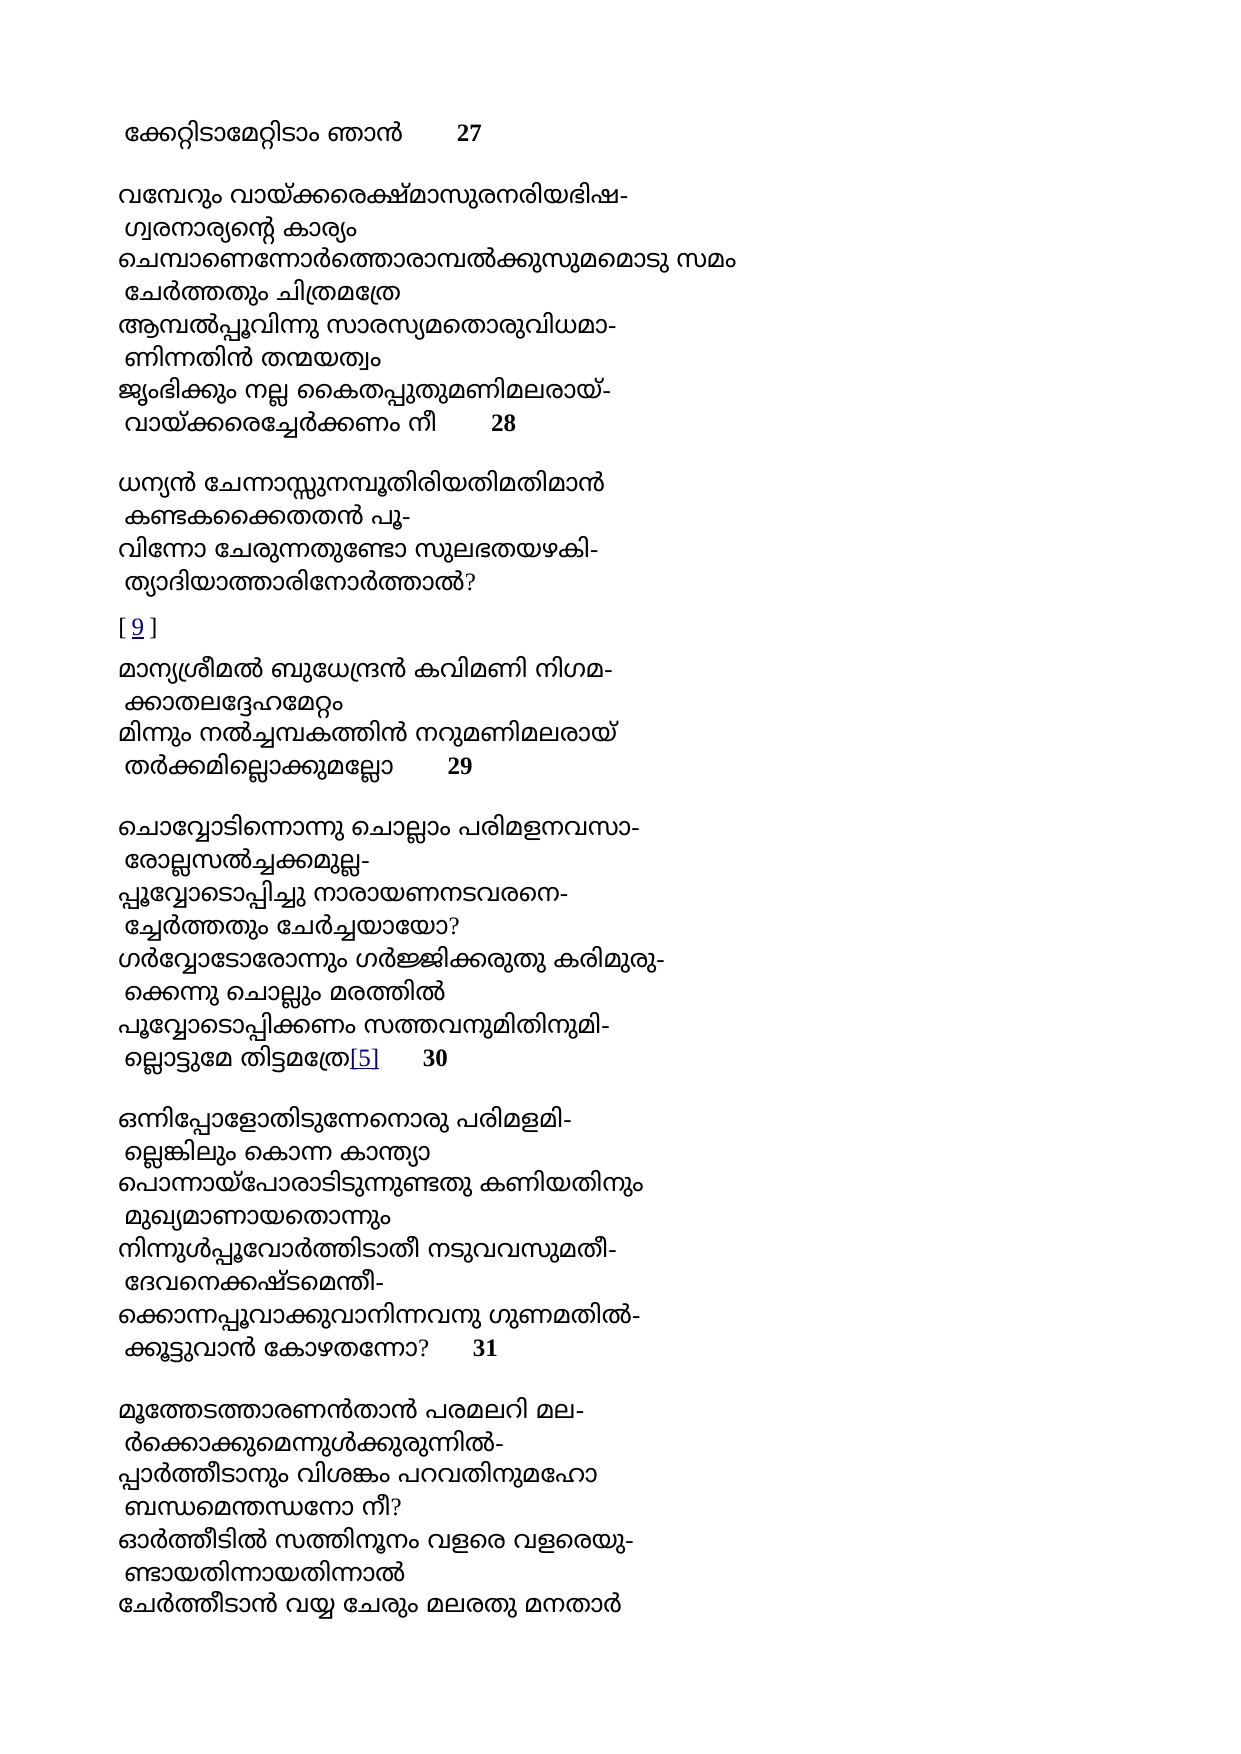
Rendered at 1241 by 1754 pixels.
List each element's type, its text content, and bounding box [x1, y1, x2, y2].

text [ 9 ] [118, 612, 1122, 641]
text മാന്യശ്രീമൽ ബുധേന്ദ്രൻ കവിമണി നിഗമ- ക്കാതലദ്ദേഹമേറ്റം മിന്നും നൽച്ചമ്പകത്തിൻ നറുമണിമലരായ് തർക്കമില്ലൊക്കുമല്ലോ 29 ചൊവ്വോടിന്നൊന്നു ചൊല്ലാം പരിമളനവസാ- രോല്ലസൽച്ചക്കമുല്ല- പ്പൂവ്വോടൊപ്പിച്ചു നാരായണനടവരനെ- ച്ചേർത്തതും ചേർച്ചയായോ? ഗർവ്വോടോരോന്നും ഗർജ്ജിക്കരുതു കരിമുരു- ക്കെന്നു ചൊല്ലും മരത്തിൽ പൂവ്വോടൊപ്പിക്കണം സത്തവനുമിതിനുമി- ല്ലൊട്ടുമേ തിട്ടമത്രേ[5] 30 ഒന്നിപ്പോളോതിടുന്നേനൊരു പരിമളമി- ല്ലെങ്കിലും കൊന്ന കാന്ത്യാ പൊന്നായ്പോരാടിടുന്നുണ്ടതു കണിയതിനും മുഖ്യമാണായതൊന്നും നിന്നുൾപ്പൂവോർത്തിടാതീ നടുവവസുമതീ- ദേവനെക്കഷ്ടമെന്തീ- ക്കൊന്നപ്പൂവാക്കുവാനിന്നവനു ഗുണമതിൽ- ക്കൂട്ടുവാൻ കോഴതന്നോ? 31 മൂത്തേടത്താരണൻതാൻ പരമലറി മല- ർക്കൊക്കുമെന്നുൾക്കുരുന്നിൽ- പ്പാർത്തീടാനും വിശങ്കം പറവതിനുമഹോ ബന്ധമെന്തന്ധനോ നീ? ഓർത്തീടിൽ സത്തിനൂനം വളരെ വളരെയു- ണ്ടായതിന്നായതിന്നാൽ ചേർത്തീടാൻ വയ്യ ചേരും മലരതു മനതാർ [118, 654, 1122, 1622]
text ക്കേറ്റിടാമേറ്റിടാം ഞാൻ 27 വമ്പേറും വായ്ക്കരെക്ഷ്മാസുരനരിയഭിഷ- ഗ്വരനാര്യന്റെ കാര്യം ചെമ്പാണെന്നോർത്തൊരാമ്പൽക്കുസുമമൊടു സമം ചേർത്തതും ചിത്രമത്രേ ആമ്പൽപ്പൂവിന്നു സാരസ്യമതൊരുവിധമാ- ണിന്നതിൻ തന്മയത്വം ജൃംഭിക്കും നല്ല കൈതപ്പുതുമണിമലരായ്- വായ്ക്കരെച്ചേർക്കണം നീ 28 ധന്യൻ ചേന്നാസ്സുനമ്പൂതിരിയതിമതിമാൻ കണ്ടകക്കൈതതൻ പൂ- വിന്നോ ചേരുന്നതുണ്ടോ സുലഭതയഴകി- ത്യാദിയാത്താരിനോർത്താൽ? [118, 118, 1122, 600]
